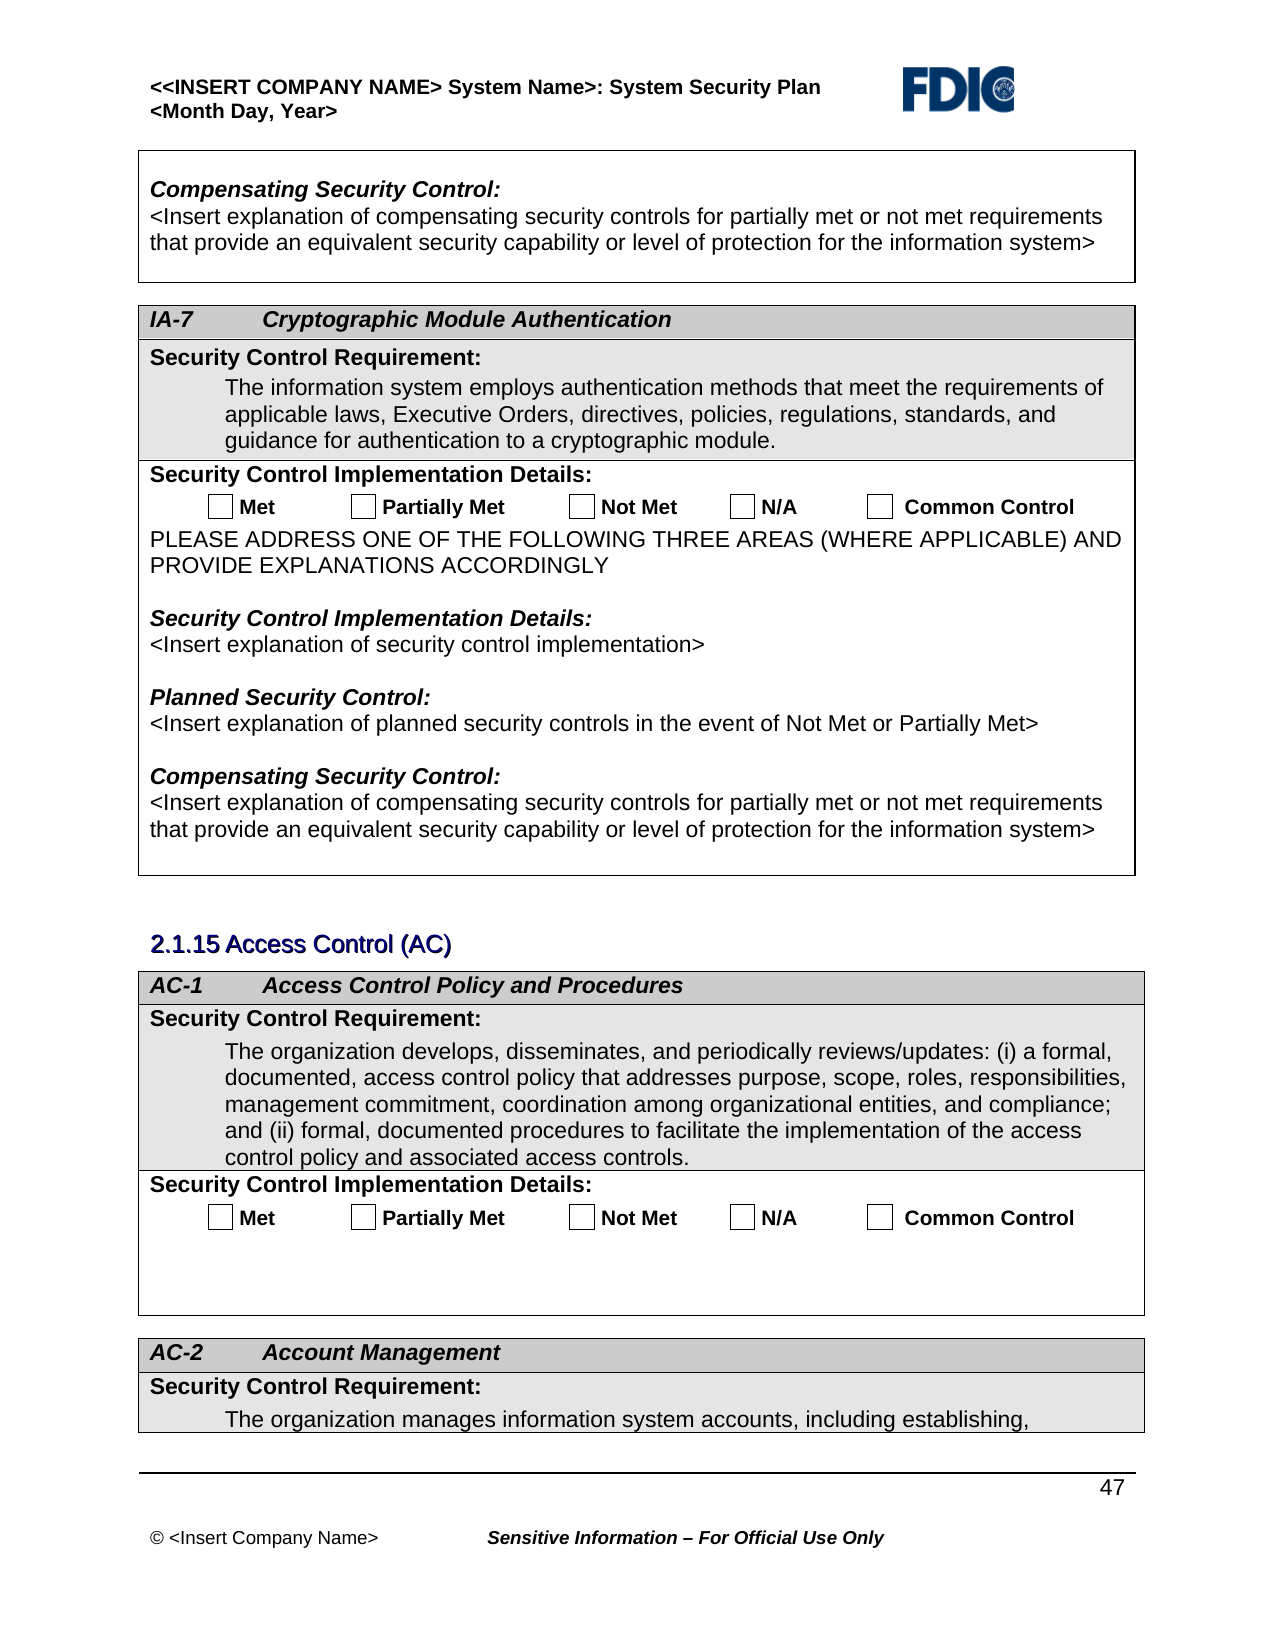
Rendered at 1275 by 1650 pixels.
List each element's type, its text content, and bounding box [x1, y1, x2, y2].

table_cell AC-2 Account Management [139, 1339, 1144, 1372]
table_cell Security Control Implementation Details: Met Partially Met Not Met N/A Common Control [139, 1171, 1144, 1236]
table_cell Security Control Implementation Details: Met Partially Met Not Met N/A Common Control [139, 461, 1134, 526]
table_cell The organization manages information system accounts, including establishing, [139, 1406, 1144, 1432]
table_cell [138, 283, 1135, 305]
table_cell [139, 1236, 1144, 1315]
table_header AC-1 Access Control Policy and Procedures [139, 972, 1144, 1004]
table_cell Security Control Requirement: [139, 1373, 1144, 1406]
table_cell PLEASE ADDRESS ONE OF THE FOLLOWING THREE AREAS (WHERE APPLICABLE) AND PROVIDE EXPLANATIONS ACCORDINGLY Security Control Implementation Details: <Insert explanation of security control implementation> Planned Security Control: <Insert explanation of planned security controls in the event of Not Met or Partially Met> Compensating Security Control: <Insert explanation of compensating security controls for partially met or not met requirements that provide an equivalent security capability or level of protection for the information system> [139, 526, 1134, 875]
table_cell The organization develops, disseminates, and periodically reviews/updates: (i) a formal, documented, access control policy that addresses purpose, scope, roles, responsibilities, management commitment, coordination among organizational entities, and compliance; and (ii) formal, documented procedures to facilitate the implementation of the access control policy and associated access controls. [139, 1038, 1144, 1170]
table_cell [138, 1316, 1144, 1338]
table_cell Security Control Requirement: [139, 1005, 1144, 1038]
table_cell Compensating Security Control: <Insert explanation of compensating security controls for partially met or not met requirements that provide an equivalent security capability or level of protection for the information system> [139, 151, 1134, 282]
table_cell IA-7 Cryptographic Module Authentication [139, 306, 1134, 338]
table_cell The information system employs authentication methods that meet the requirements of applicable laws, Executive Orders, directives, policies, regulations, standards, and guidance for authentication to a cryptographic module. [139, 374, 1134, 459]
subtitle Access Control (AC) [150, 929, 1125, 958]
table_cell Security Control Requirement: [139, 340, 1134, 374]
picture [899, 60, 1021, 120]
